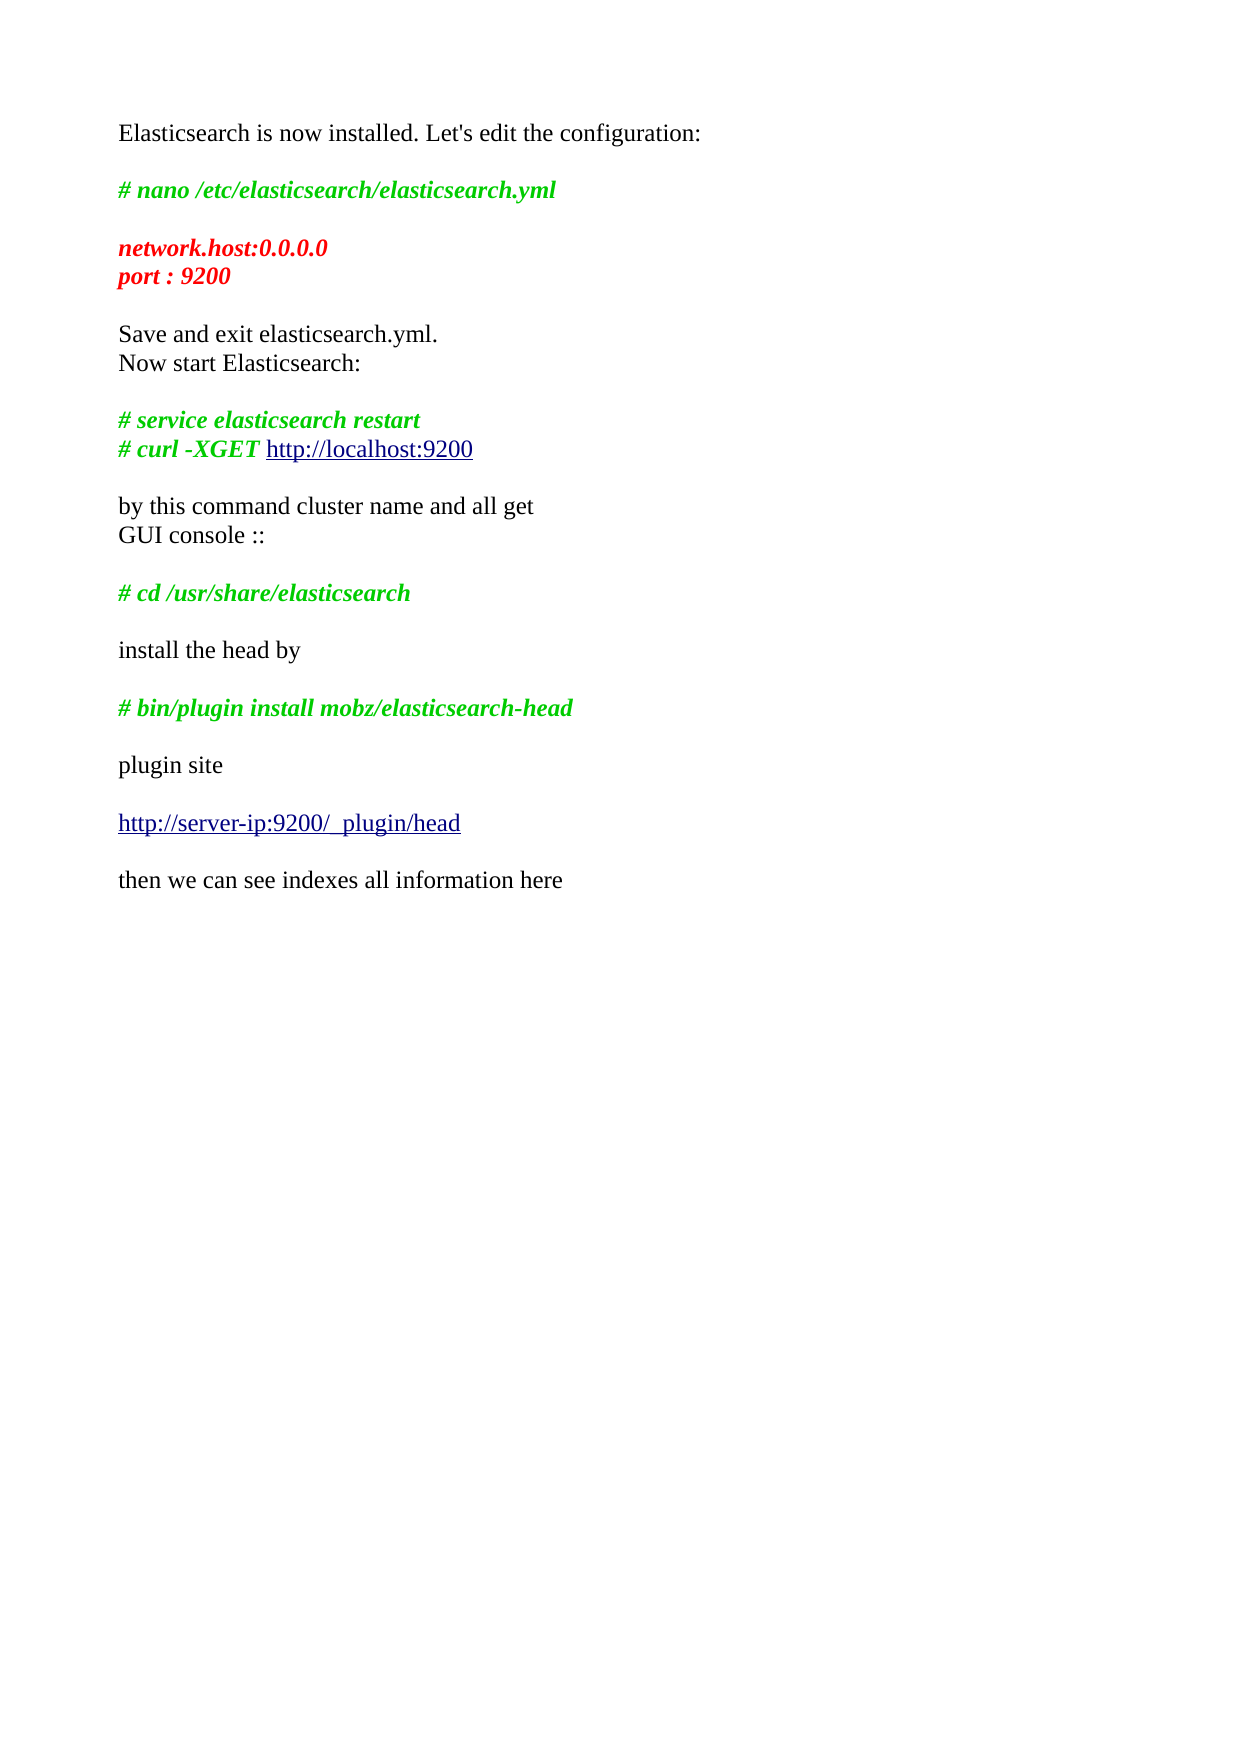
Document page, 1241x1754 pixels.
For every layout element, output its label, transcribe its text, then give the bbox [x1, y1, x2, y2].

text port : 9200 [118, 261, 1122, 290]
text # service elasticsearch restart [118, 405, 1122, 434]
text # bin/plugin install mobz/elasticsearch-head [118, 693, 1122, 721]
text http://server-ip:9200/_plugin/head [118, 808, 1122, 836]
text Now start Elasticsearch: [118, 348, 1122, 376]
text # cd /usr/share/elasticsearch [118, 578, 1122, 606]
text GUI console :: [118, 520, 1122, 549]
text Elasticsearch is now installed. Let's edit the configuration: [118, 118, 1122, 147]
text install the head by [118, 635, 1122, 664]
text plugin site [118, 750, 1122, 779]
text Save and exit elasticsearch.yml. [118, 319, 1122, 348]
text network.host:0.0.0.0 [118, 233, 1122, 261]
text then we can see indexes all information here [118, 865, 1122, 894]
text # curl -XGET http://localhost:9200 [118, 434, 1122, 463]
text by this command cluster name and all get [118, 491, 1122, 520]
text # nano /etc/elasticsearch/elasticsearch.yml [118, 175, 1122, 204]
